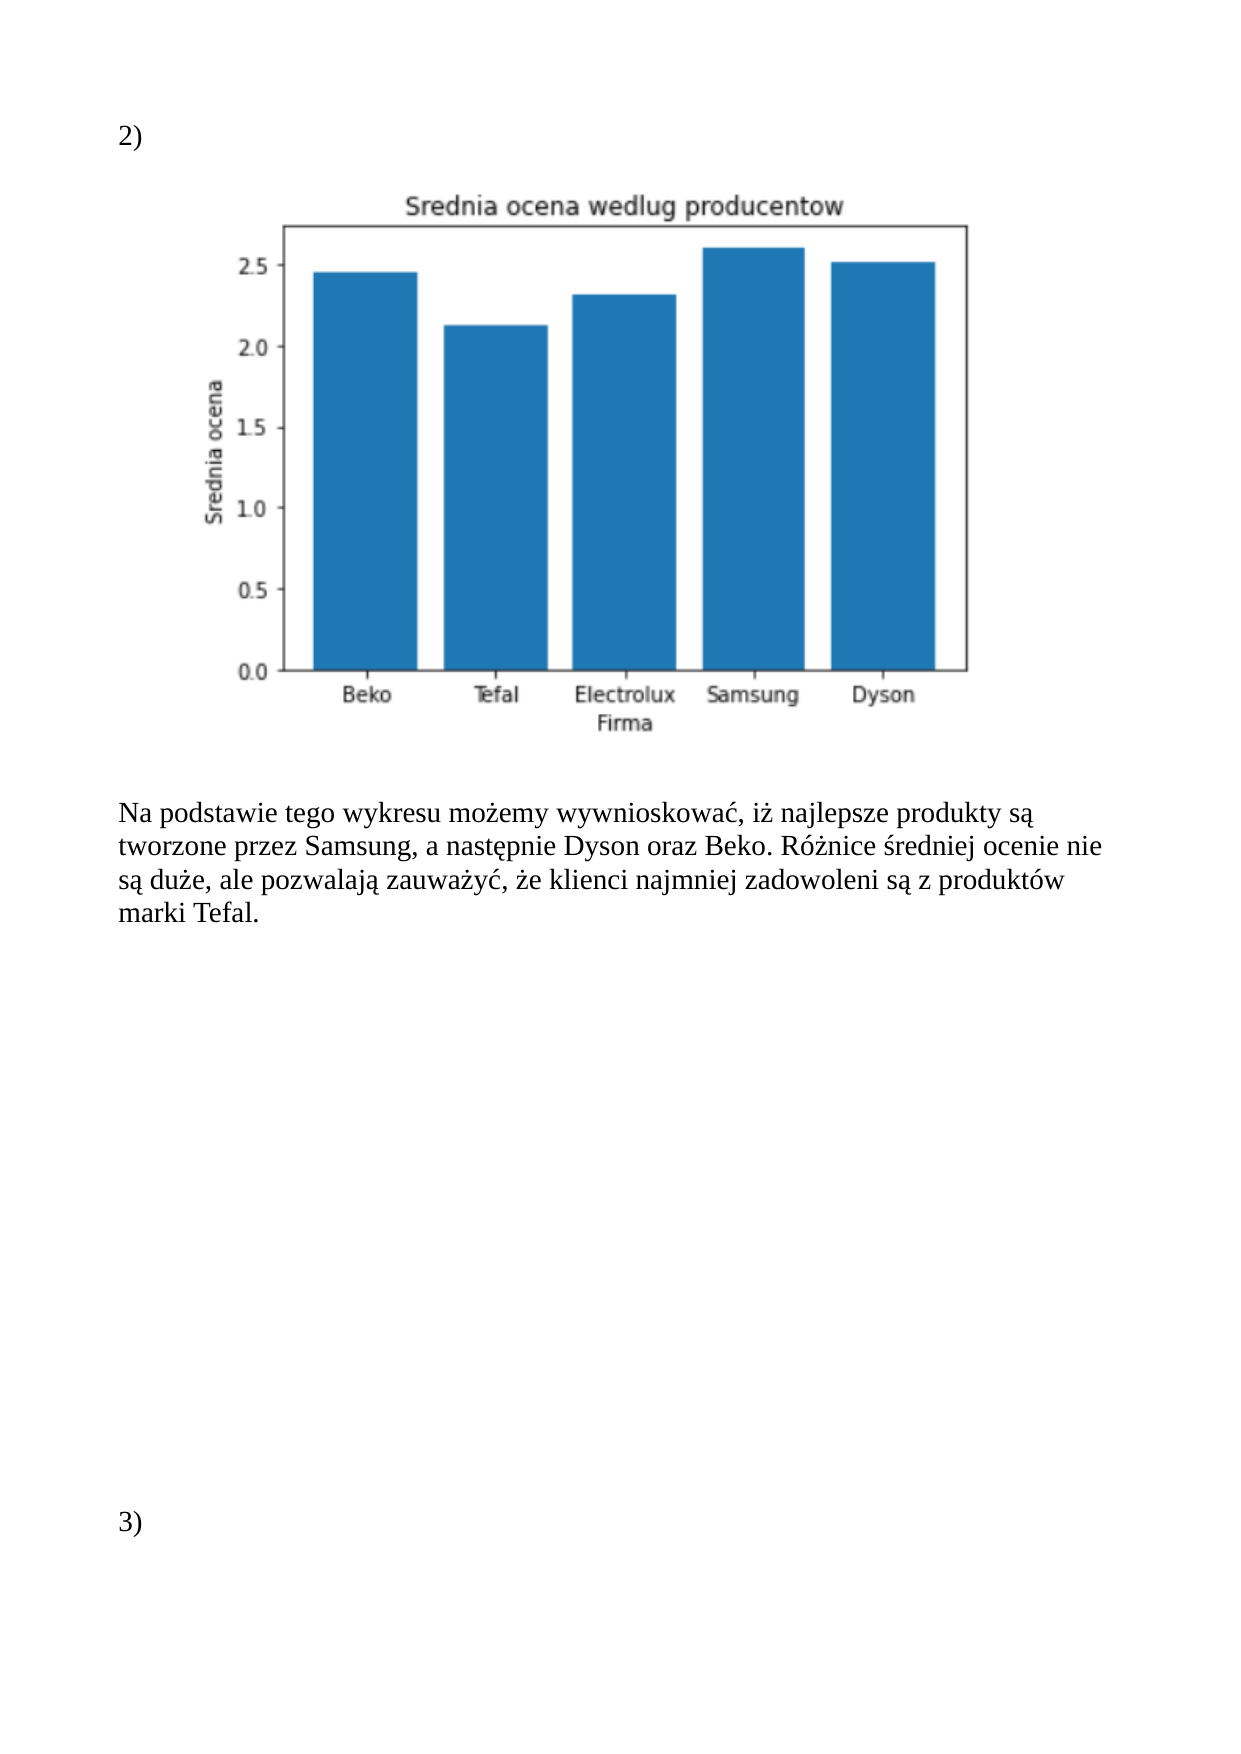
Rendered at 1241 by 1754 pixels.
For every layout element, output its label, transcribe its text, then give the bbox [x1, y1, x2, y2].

text 3) [118, 1504, 1122, 1538]
text Na podstawie tego wykresu możemy wywnioskować, iż najlepsze produkty są tworzone przez Samsung, a następnie Dyson oraz Beko. Różnice średniej ocenie nie są duże, ale pozwalają zauważyć, że klienci najmniej zadowoleni są z produktów marki Tefal. [118, 795, 1122, 929]
picture [195, 187, 1045, 738]
text 2) [118, 118, 1122, 152]
